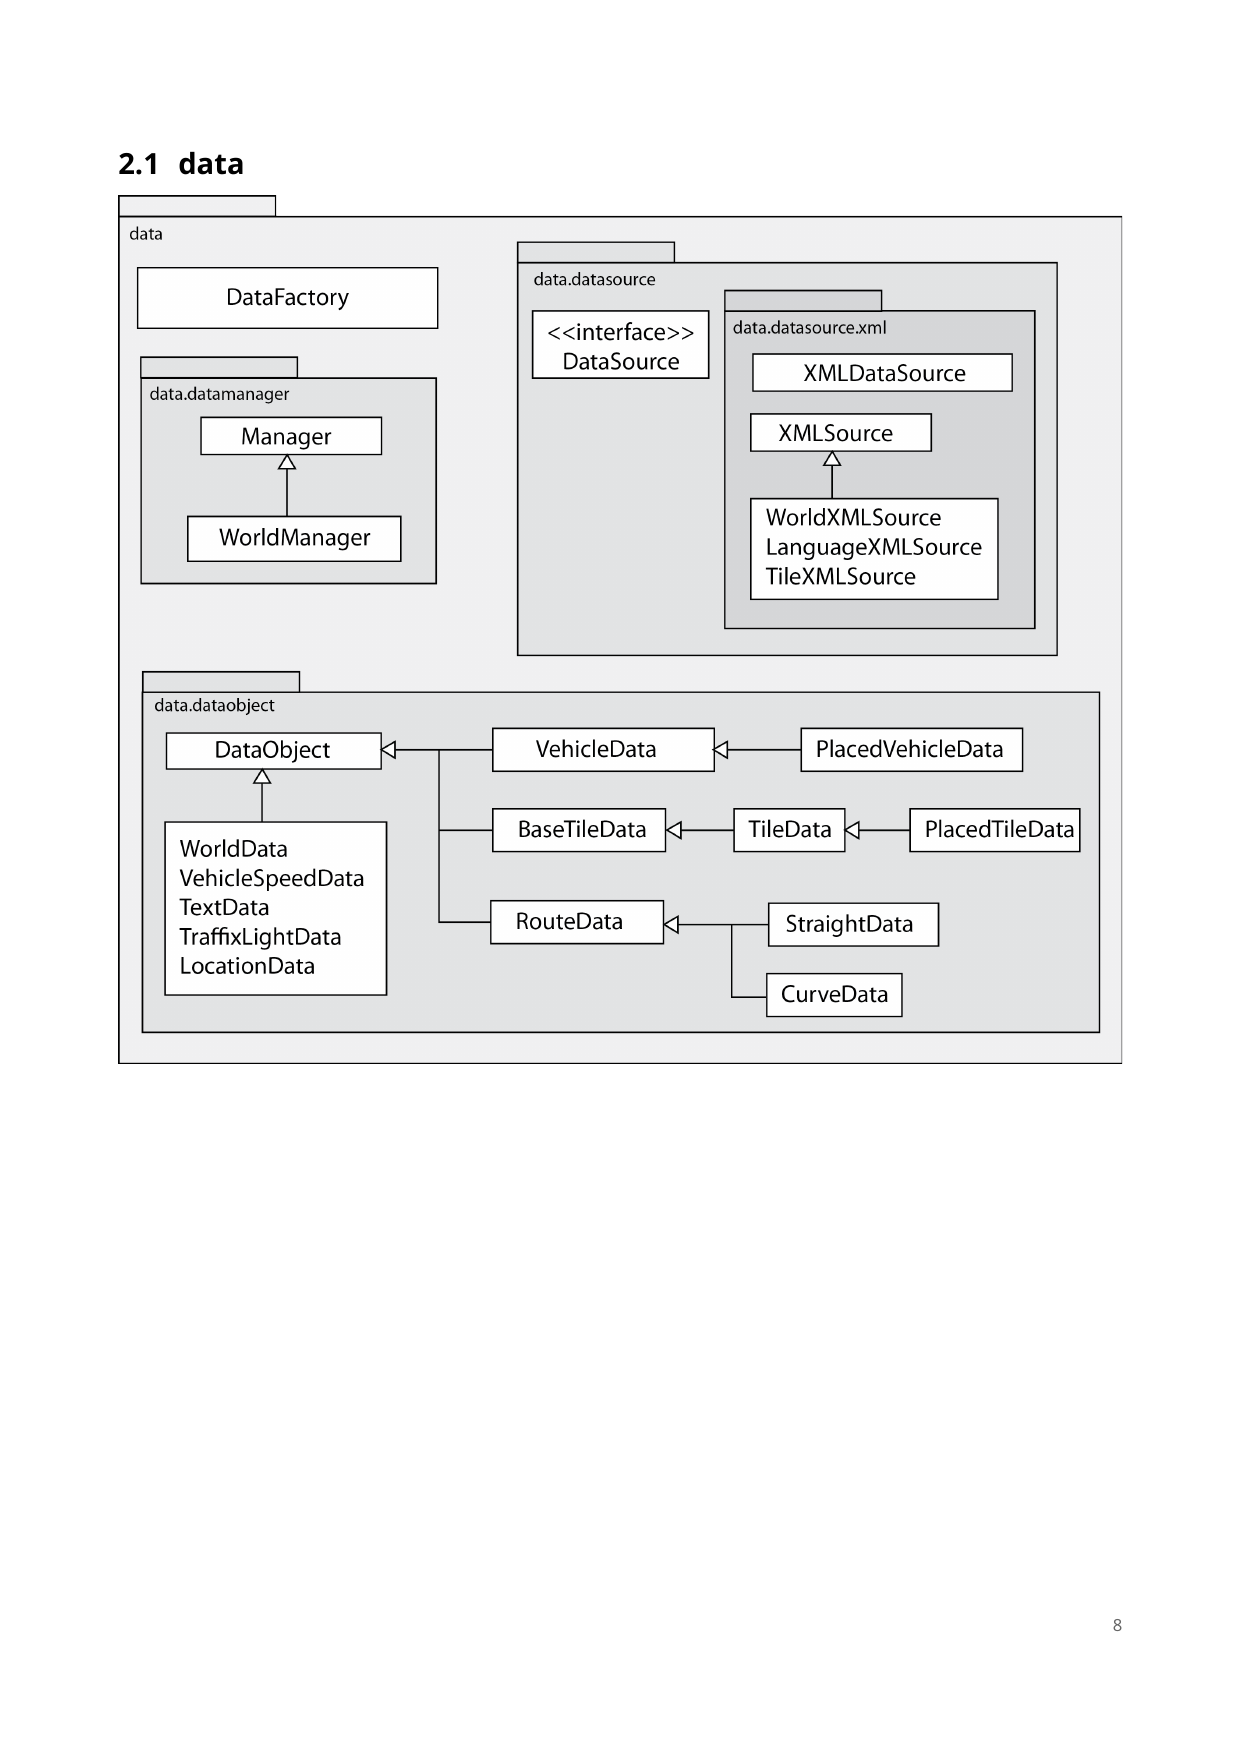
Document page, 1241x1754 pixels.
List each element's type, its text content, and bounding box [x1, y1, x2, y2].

picture [118, 195, 1123, 1064]
subtitle data [118, 143, 1122, 183]
